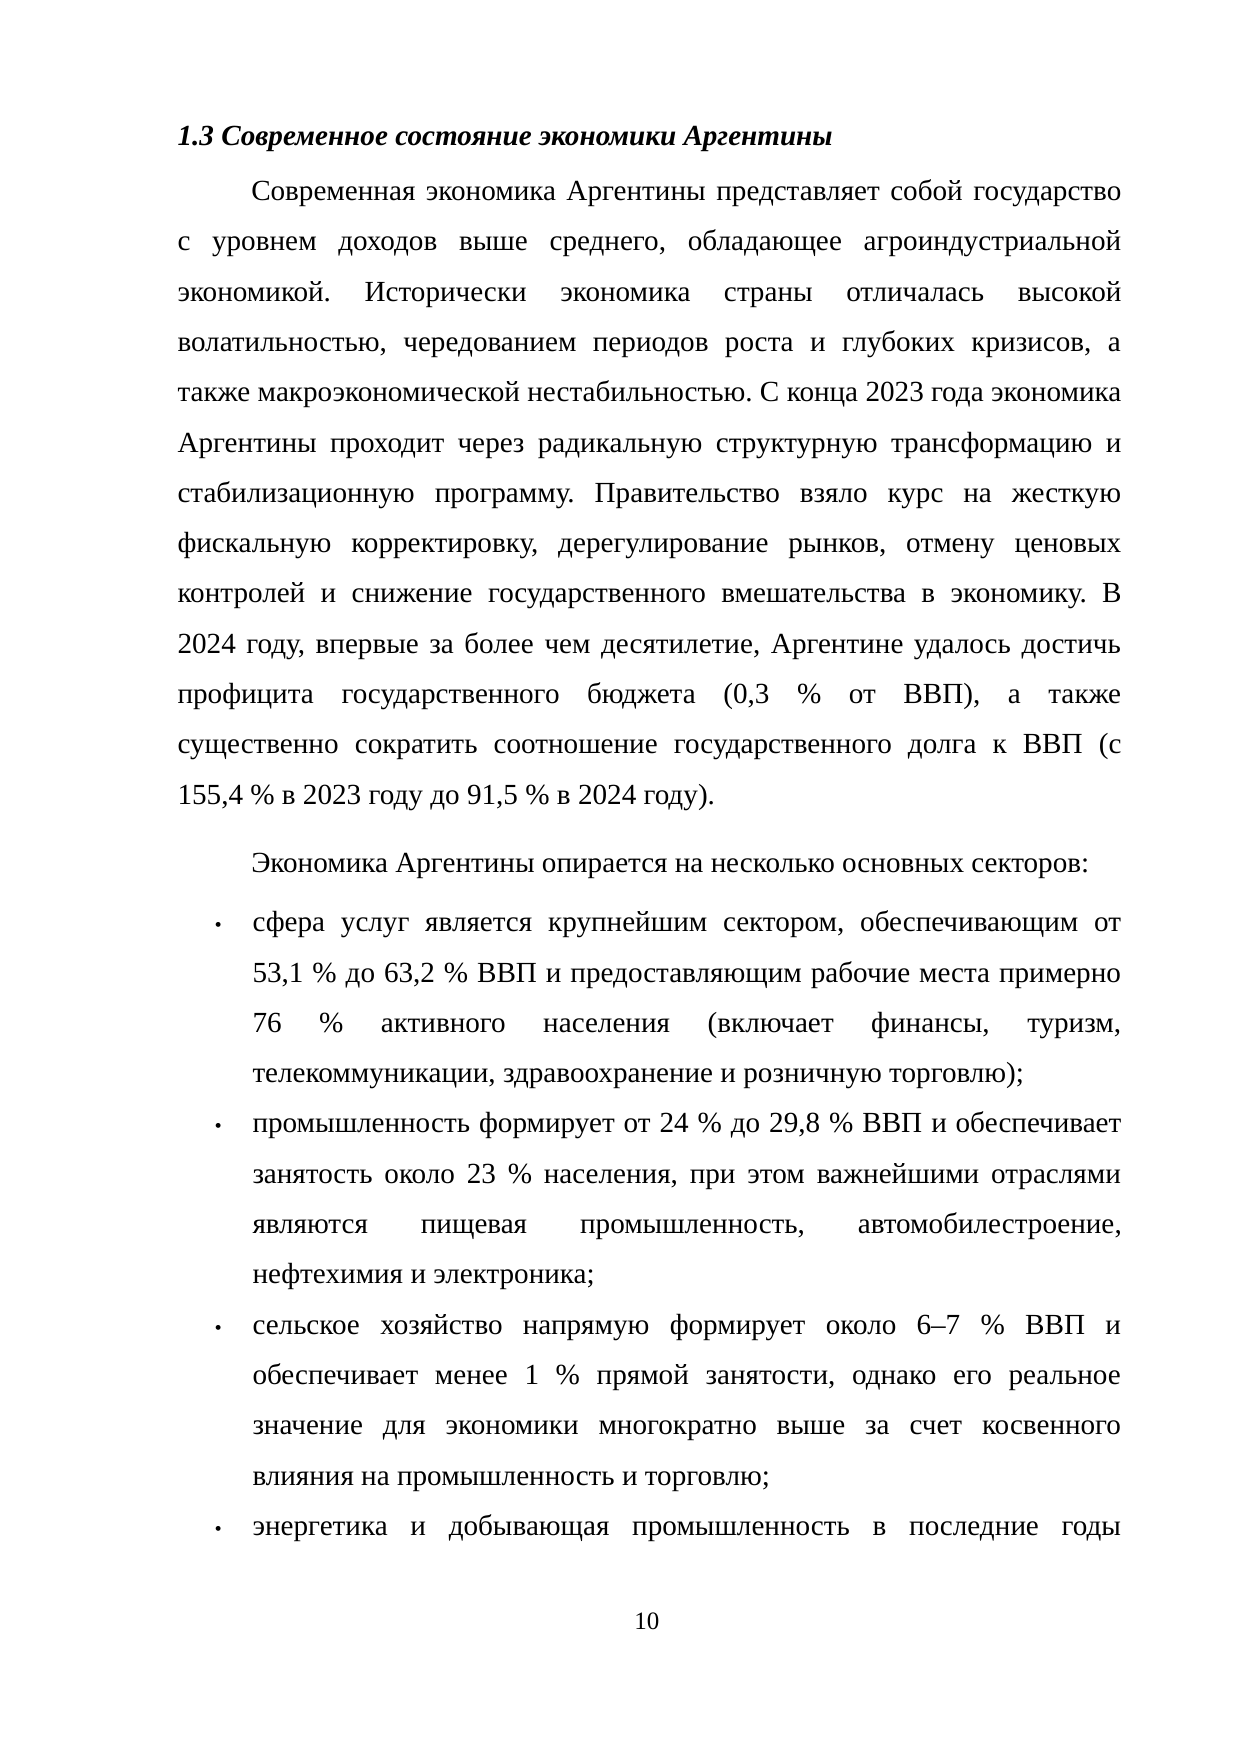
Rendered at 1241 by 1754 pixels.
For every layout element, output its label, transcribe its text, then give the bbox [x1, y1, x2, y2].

text Современная экономика Аргентины представляет собой государство с уровнем доходов выше среднего, обладающее агроиндустриальной экономикой. Исторически экономика страны отличалась высокой волатильностью, чередованием периодов роста и глубоких кризисов, а также макроэкономической нестабильностью. С конца 2023 года экономика Аргентины проходит через радикальную структурную трансформацию и стабилизационную программу. Правительство взяло курс на жесткую фискальную корректировку, дерегулирование рынков, отмену ценовых контролей и снижение государственного вмешательства в экономику. В 2024 году, впервые за более чем десятилетие, Аргентине удалось достичь профицита государственного бюджета (0,3 % от ВВП), а также существенно сократить соотношение государственного долга к ВВП (с 155,4 % в 2023 году до 91,5 % в 2024 году). [177, 173, 1122, 810]
list промышленность формирует от 24 % до 29,8 % ВВП и обеспечивает занятость около 23 % населения, при этом важнейшими отраслями являются пищевая промышленность, автомобилестроение, нефтехимия и электроника; [215, 1106, 1122, 1290]
subtitle 1.3 Современное состояние экономики Аргентины [177, 118, 1122, 152]
list сфера услуг является крупнейшим сектором, обеспечивающим от 53,1 % до 63,2 % ВВП и предоставляющим рабочие места примерно 76 % активного населения (включает финансы, туризм, телекоммуникации, здравоохранение и розничную торговлю); [215, 904, 1122, 1089]
list энергетика и добывающая промышленность в последние годы [215, 1508, 1122, 1542]
list сельское хозяйство напрямую формирует около 6–7 % ВВП и обеспечивает менее 1 % прямой занятости, однако его реальное значение для экономики многократно выше за счет косвенного влияния на промышленность и торговлю; [215, 1307, 1122, 1491]
text Экономика Аргентины опирается на несколько основных секторов: [177, 845, 1122, 879]
